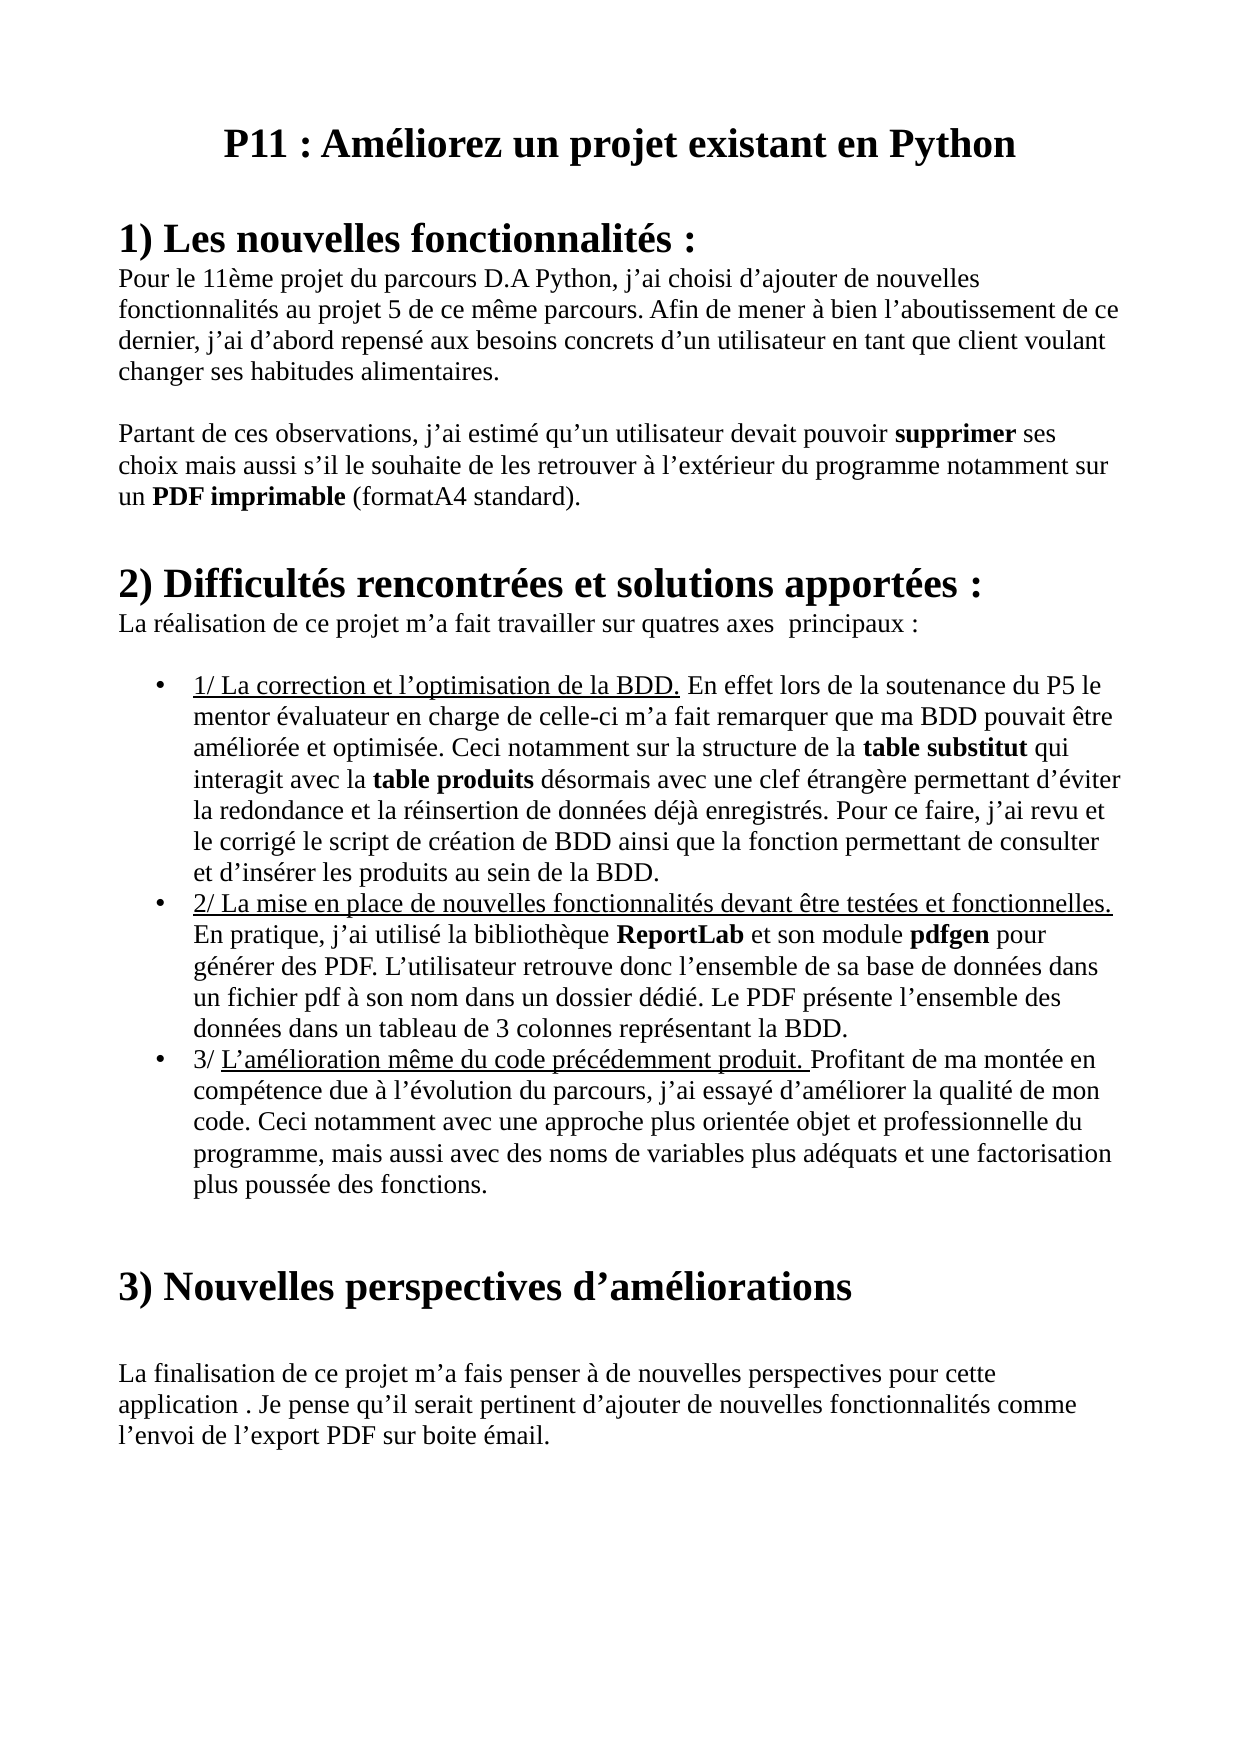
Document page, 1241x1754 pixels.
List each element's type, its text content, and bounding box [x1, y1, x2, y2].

text 3) Nouvelles perspectives d’améliorations [118, 1261, 1122, 1309]
list En pratique, j’ai utilisé la bibliothèque ReportLab et son module pdfgen pour générer des PDF. L’utilisateur retrouve donc l’ensemble de sa base de données dans un fichier pdf à son nom dans un dossier dédié. Le PDF présente l’ensemble des données dans un tableau de 3 colonnes représentant la BDD. [156, 918, 1122, 1043]
text La finalisation de ce projet m’a fais penser à de nouvelles perspectives pour cette application . Je pense qu’il serait pertinent d’ajouter de nouvelles fonctionnalités comme l’envoi de l’export PDF sur boite émail. [118, 1357, 1122, 1451]
list 3/ L’amélioration même du code précédemment produit. Profitant de ma montée en compétence due à l’évolution du parcours, j’ai essayé d’améliorer la qualité de mon code. Ceci notamment avec une approche plus orientée objet et professionnelle du programme, mais aussi avec des noms de variables plus adéquats et une factorisation plus poussée des fonctions. [156, 1043, 1122, 1199]
text Partant de ces observations, j’ai estimé qu’un utilisateur devait pouvoir supprimer ses choix mais aussi s’il le souhaite de les retrouver à l’extérieur du programme notamment sur un PDF imprimable (formatA4 standard). [118, 418, 1122, 511]
text La réalisation de ce projet m’a fait travailler sur quatres axes principaux : [118, 607, 1122, 638]
list 2/ La mise en place de nouvelles fonctionnalités devant être testées et fonctionnelles. [156, 887, 1122, 918]
text 2) Difficultés rencontrées et solutions apportées : [118, 559, 1122, 607]
text P11 : Améliorez un projet existant en Python [118, 118, 1122, 166]
text Pour le 11ème projet du parcours D.A Python, j’ai choisi d’ajouter de nouvelles fonctionnalités au projet 5 de ce même parcours. Afin de mener à bien l’aboutissement de ce dernier, j’ai d’abord repensé aux besoins concrets d’un utilisateur en tant que client voulant changer ses habitudes alimentaires. [118, 262, 1122, 386]
list 1/ La correction et l’optimisation de la BDD. En effet lors de la soutenance du P5 le mentor évaluateur en charge de celle-ci m’a fait remarquer que ma BDD pouvait être améliorée et optimisée. Ceci notamment sur la structure de la table substitut qui interagit avec la table produits désormais avec une clef étrangère permettant d’éviter la redondance et la réinsertion de données déjà enregistrés. Pour ce faire, j’ai revu et le corrigé le script de création de BDD ainsi que la fonction permettant de consulter et d’insérer les produits au sein de la BDD. [156, 669, 1122, 887]
text 1) Les nouvelles fonctionnalités : [118, 214, 1122, 262]
